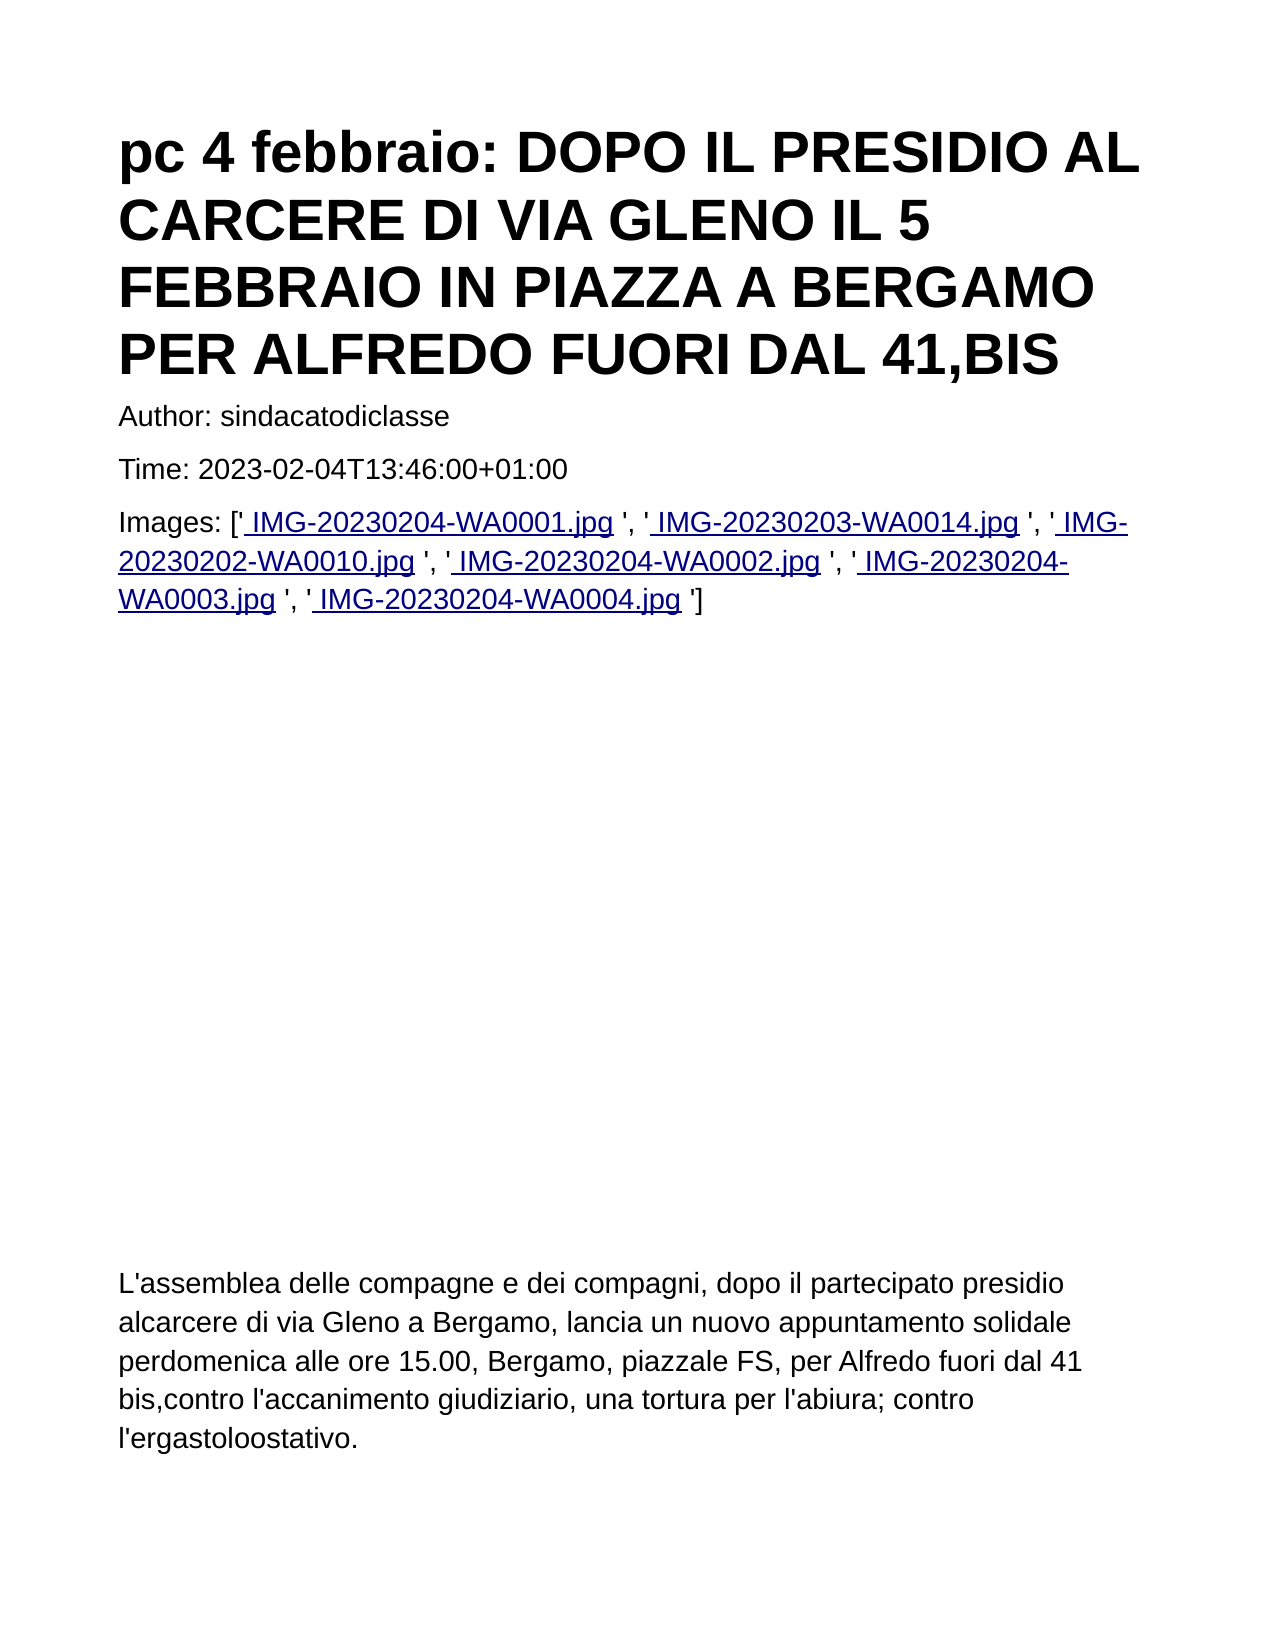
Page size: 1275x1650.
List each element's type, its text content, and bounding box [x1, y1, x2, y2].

subtitle pc 4 febbraio: DOPO IL PRESIDIO AL CARCERE DI VIA GLENO IL 5 FEBBRAIO IN PIAZZA A BERGAMO PER ALFREDO FUORI DAL 41,BIS [118, 118, 1157, 386]
text L'assemblea delle compagne e dei compagni, dopo il partecipato presidio alcarcere di via Gleno a Bergamo, lancia un nuovo appuntamento solidale perdomenica alle ore 15.00, Bergamo, piazzale FS, per Alfredo fuori dal 41 bis,contro l'accanimento giudiziario, una tortura per l'abiura; contro l'ergastoloostativo. [118, 1267, 1157, 1454]
text Images: [' IMG-20230204-WA0001.jpg ', ' IMG-20230203-WA0014.jpg ', ' IMG-20230202-WA0010.jpg ', ' IMG-20230204-WA0002.jpg ', ' IMG-20230204-WA0003.jpg ', ' IMG-20230204-WA0004.jpg '] [118, 505, 1157, 616]
text Author: sindacatodiclasse [118, 399, 1157, 432]
text Time: 2023-02-04T13:46:00+01:00 [118, 452, 1157, 486]
